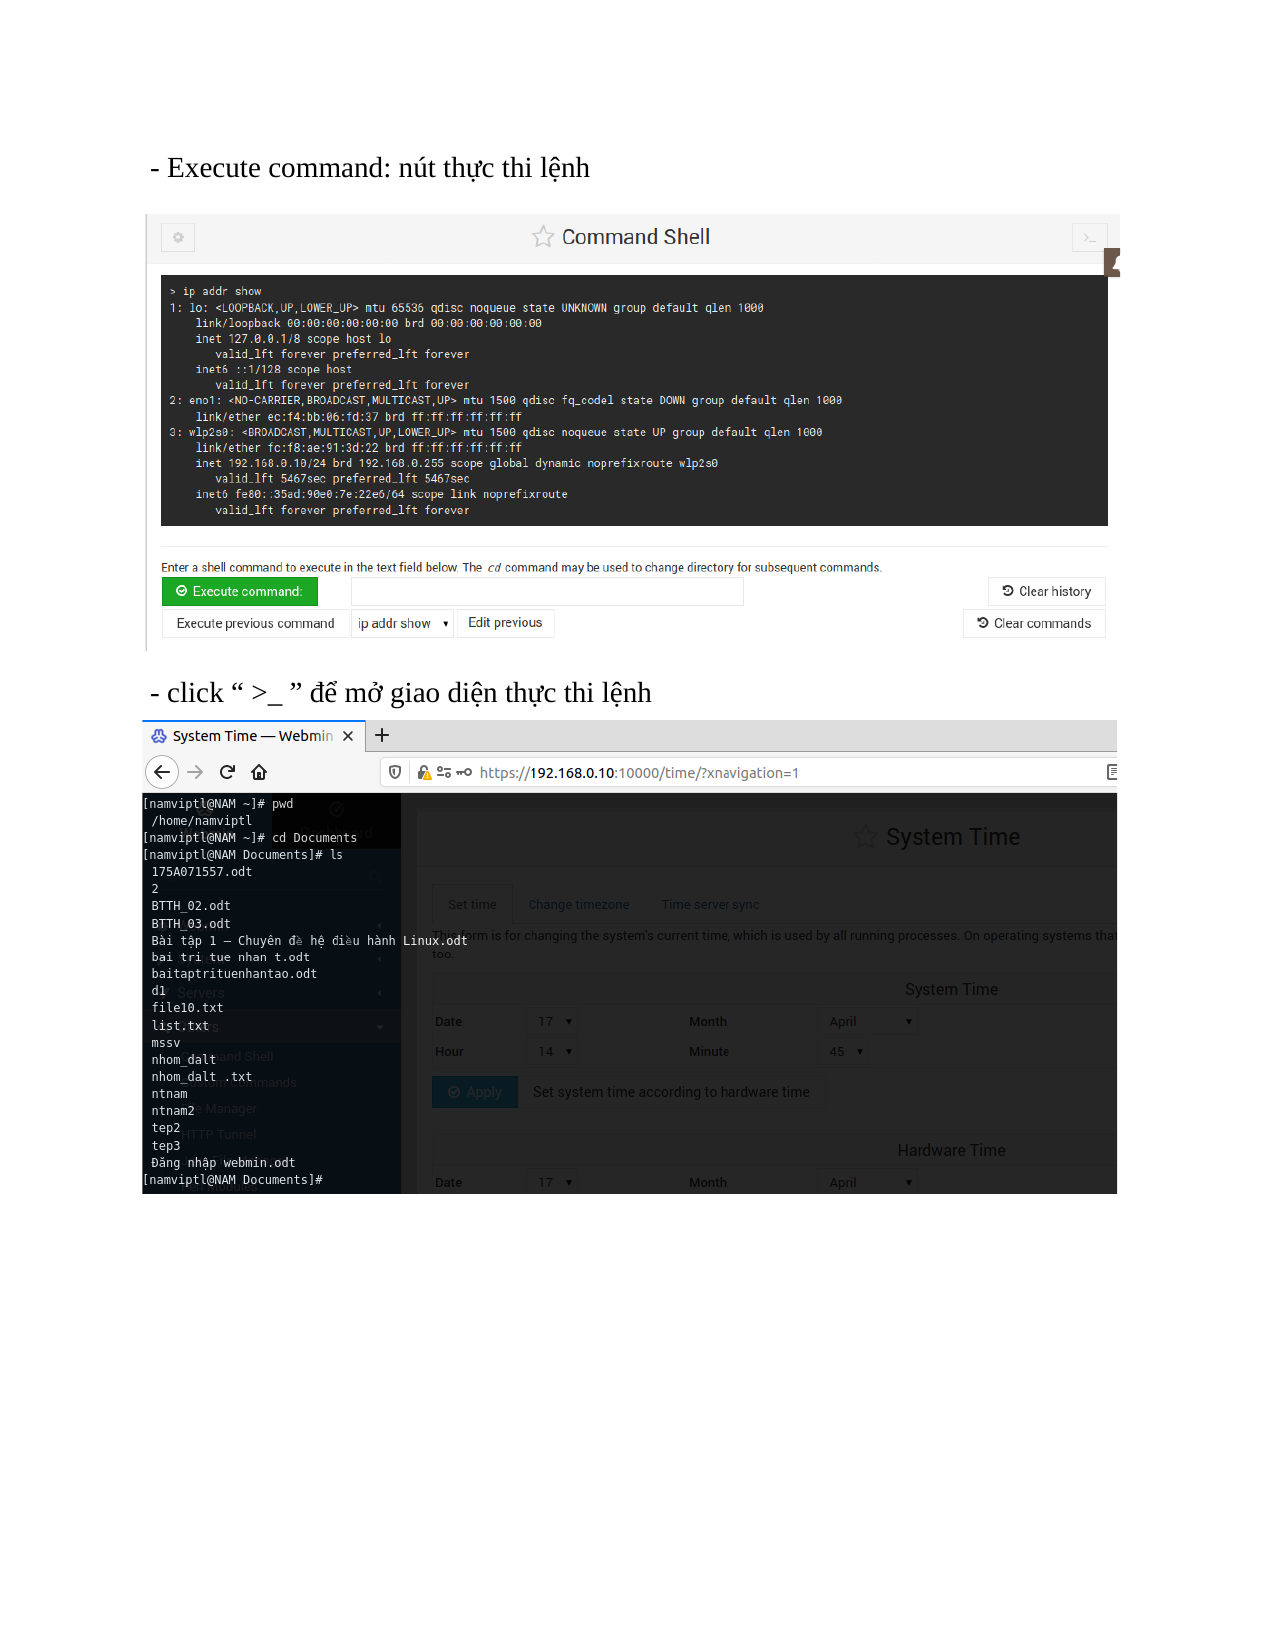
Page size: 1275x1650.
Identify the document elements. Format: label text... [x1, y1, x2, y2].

text - click “ >_ ” để mở giao diện thực thi lệnh [150, 203, 1125, 708]
picture [145, 214, 1121, 651]
picture [142, 720, 1118, 1194]
text - Execute command: nút thực thi lệnh [150, 150, 1125, 183]
